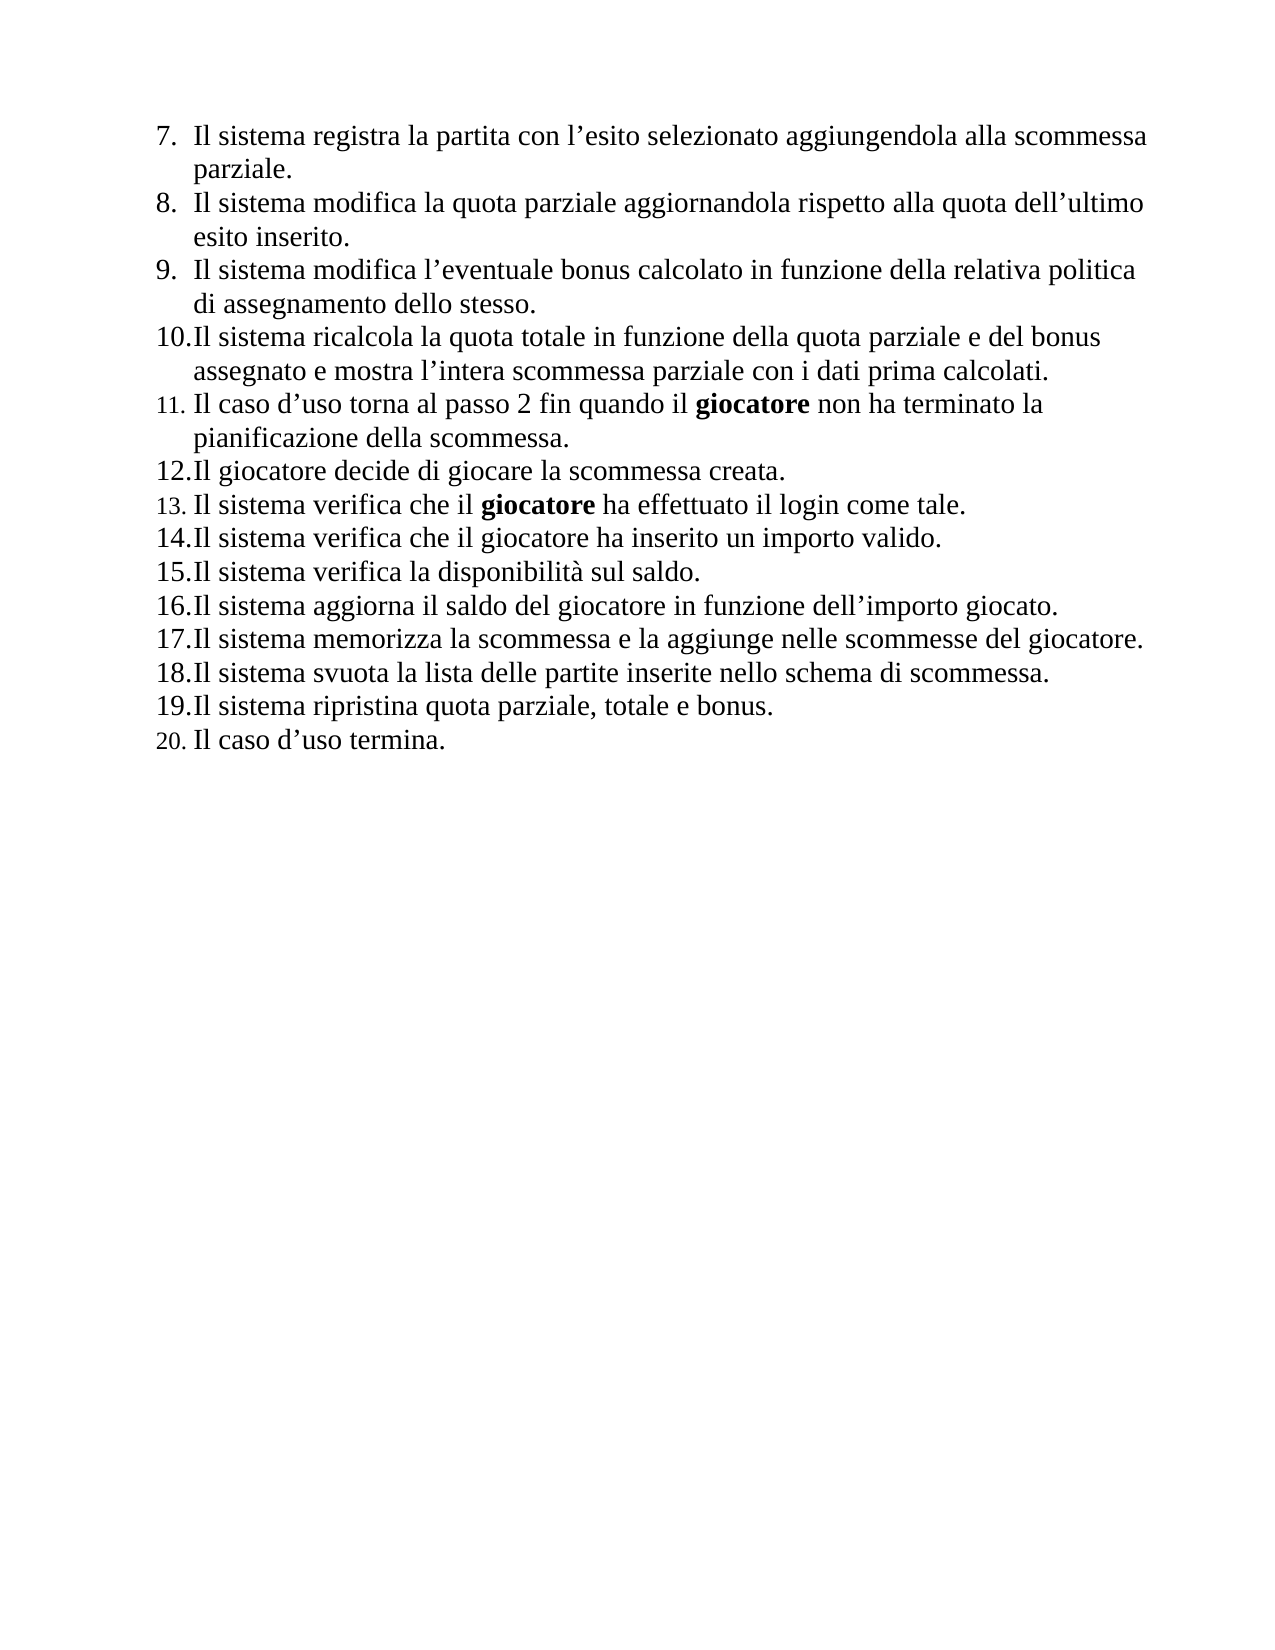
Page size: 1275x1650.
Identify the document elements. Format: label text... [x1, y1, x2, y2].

list Il sistema ripristina quota parziale, totale e bonus. [156, 688, 1157, 722]
list Il sistema verifica che il giocatore ha inserito un importo valido. [156, 521, 1157, 554]
list Il sistema ricalcola la quota totale in funzione della quota parziale e del bonus assegnato e mostra l’intera scommessa parziale con i dati prima calcolati. [156, 319, 1157, 386]
list Il sistema verifica che il giocatore ha effettuato il login come tale. [156, 487, 1157, 521]
list Il sistema verifica la disponibilità sul saldo. [156, 554, 1157, 588]
list Il sistema svuota la lista delle partite inserite nello schema di scommessa. [156, 655, 1157, 688]
list Il sistema aggiorna il saldo del giocatore in funzione dell’importo giocato. [156, 588, 1157, 621]
list Il sistema modifica la quota parziale aggiornandola rispetto alla quota dell’ultimo esito inserito. [156, 185, 1157, 252]
list Il sistema modifica l’eventuale bonus calcolato in funzione della relativa politica di assegnamento dello stesso. [156, 252, 1157, 319]
list Il caso d’uso termina. [156, 722, 1157, 755]
list Il sistema registra la partita con l’esito selezionato aggiungendola alla scommessa parziale. [156, 118, 1157, 185]
list Il giocatore decide di giocare la scommessa creata. [156, 453, 1157, 487]
list Il sistema memorizza la scommessa e la aggiunge nelle scommesse del giocatore. [156, 621, 1157, 655]
list Il caso d’uso torna al passo 2 fin quando il giocatore non ha terminato la pianificazione della scommessa. [156, 386, 1157, 453]
